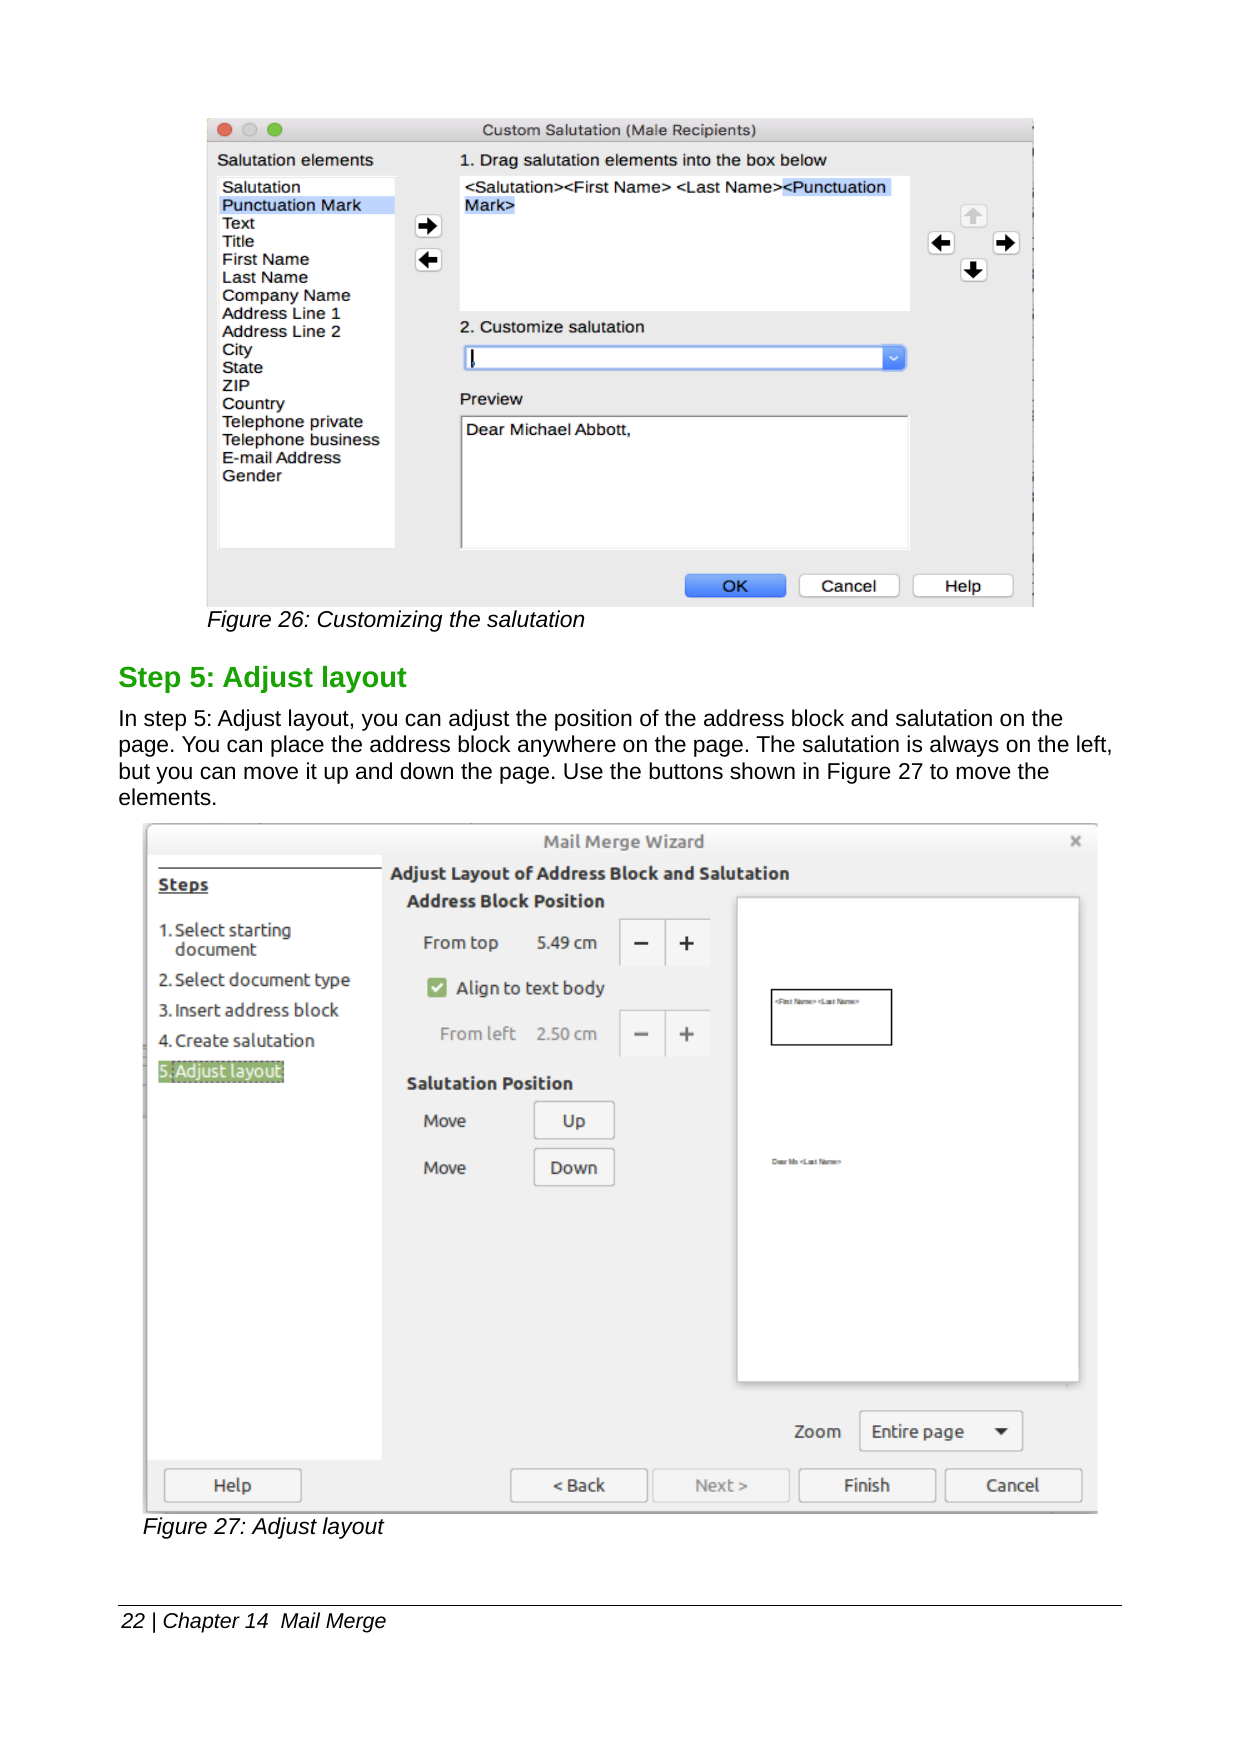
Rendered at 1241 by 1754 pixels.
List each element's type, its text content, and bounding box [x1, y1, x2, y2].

text Figure 26: Customizing the salutation [207, 607, 1033, 633]
picture [206, 118, 1034, 607]
picture [142, 823, 1098, 1514]
text Figure 27: Adjust layout [143, 1514, 1097, 1539]
text In step 5: Adjust layout, you can adjust the position of the address block and salutation on the page. You can place the address block anywhere on the page. The salutation is always on the left, but you can move it up and down the page. Use the buttons shown in Figure 27 to move the elements. [118, 705, 1122, 811]
subtitle Step 5: Adjust layout [118, 660, 1122, 693]
